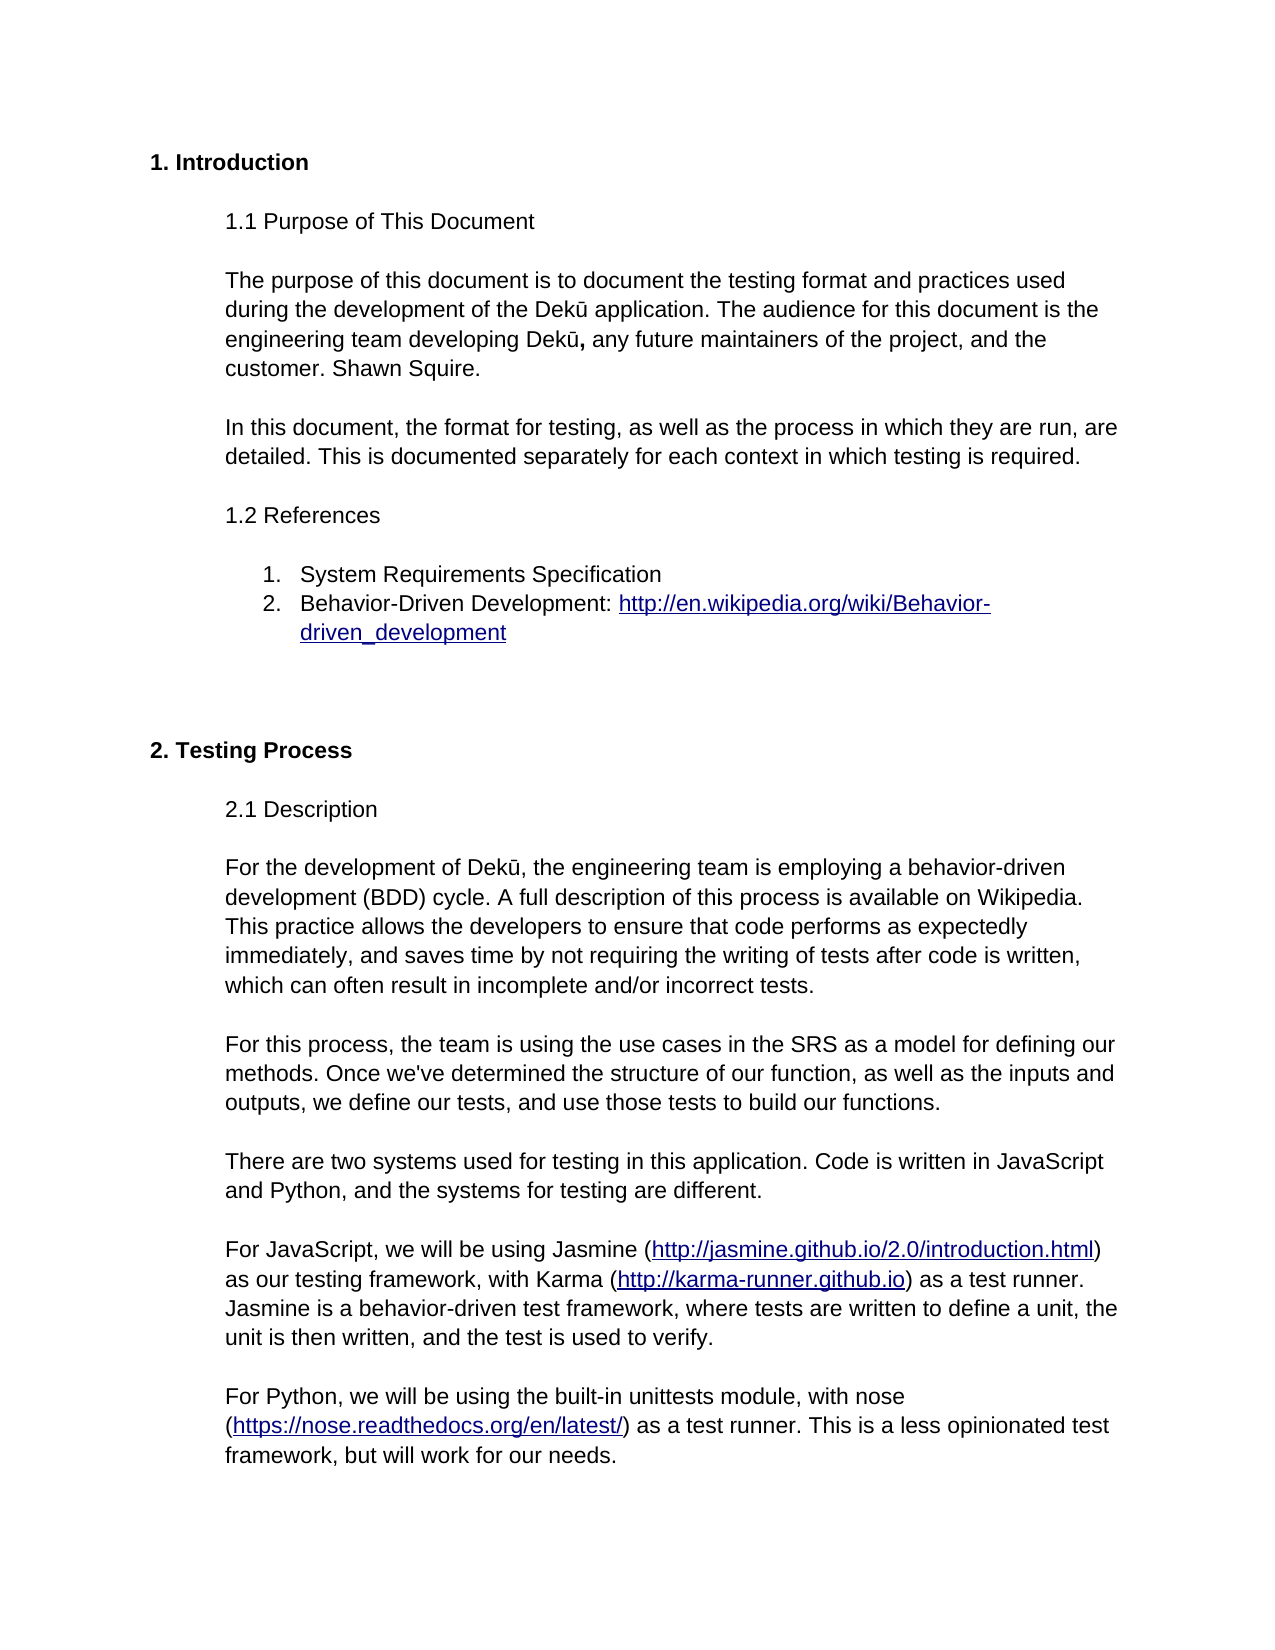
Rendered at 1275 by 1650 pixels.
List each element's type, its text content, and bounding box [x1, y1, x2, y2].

text 2.1 Description [225, 796, 1125, 822]
text For Python, we will be using the built-in unittests module, with nose (https://nose.readthedocs.org/en/latest/) as a test runner. This is a less opinionated test framework, but will work for our needs. [225, 1384, 1125, 1468]
text 1. Introduction [150, 150, 1125, 176]
text There are two systems used for testing in this application. Code is written in JavaScript and Python, and the systems for testing are different. [225, 1149, 1125, 1204]
text For JavaScript, we will be using Jasmine (http://jasmine.github.io/2.0/introduction.html) as our testing framework, with Karma (http://karma-runner.github.io) as a test runner. Jasmine is a behavior-driven test framework, where tests are written to define a unit, the unit is then written, and the test is used to verify. [225, 1237, 1125, 1351]
text The purpose of this document is to document the testing format and practices used during the development of the Dekū application. The audience for this document is the engineering team developing Dekū, any future maintainers of the project, and the customer. Shawn Squire. [225, 267, 1125, 381]
text For the development of Dekū, the engineering team is employing a behavior-driven development (BDD) cycle. A full description of this process is available on Wikipedia. This practice allows the developers to ensure that code performs as expectedly immediately, and saves time by not requiring the writing of tests after code is written, which can often result in incomplete and/or incorrect tests. [225, 855, 1125, 998]
text 1.2 References [225, 502, 1125, 528]
text 2. Testing Process [150, 737, 1125, 763]
list System Requirements Specification [262, 561, 1125, 587]
text 1.1 Purpose of This Document [150, 209, 1125, 234]
text In this document, the format for testing, as well as the process in which they are run, are detailed. This is documented separately for each context in which testing is required. [225, 414, 1125, 469]
list Behavior-Driven Development: http://en.wikipedia.org/wiki/Behavior-driven_development [262, 591, 1125, 646]
text For this process, the team is using the use cases in the SRS as a model for defining our methods. Once we've determined the structure of our function, as well as the inputs and outputs, we define our tests, and use those tests to build our functions. [225, 1031, 1125, 1116]
